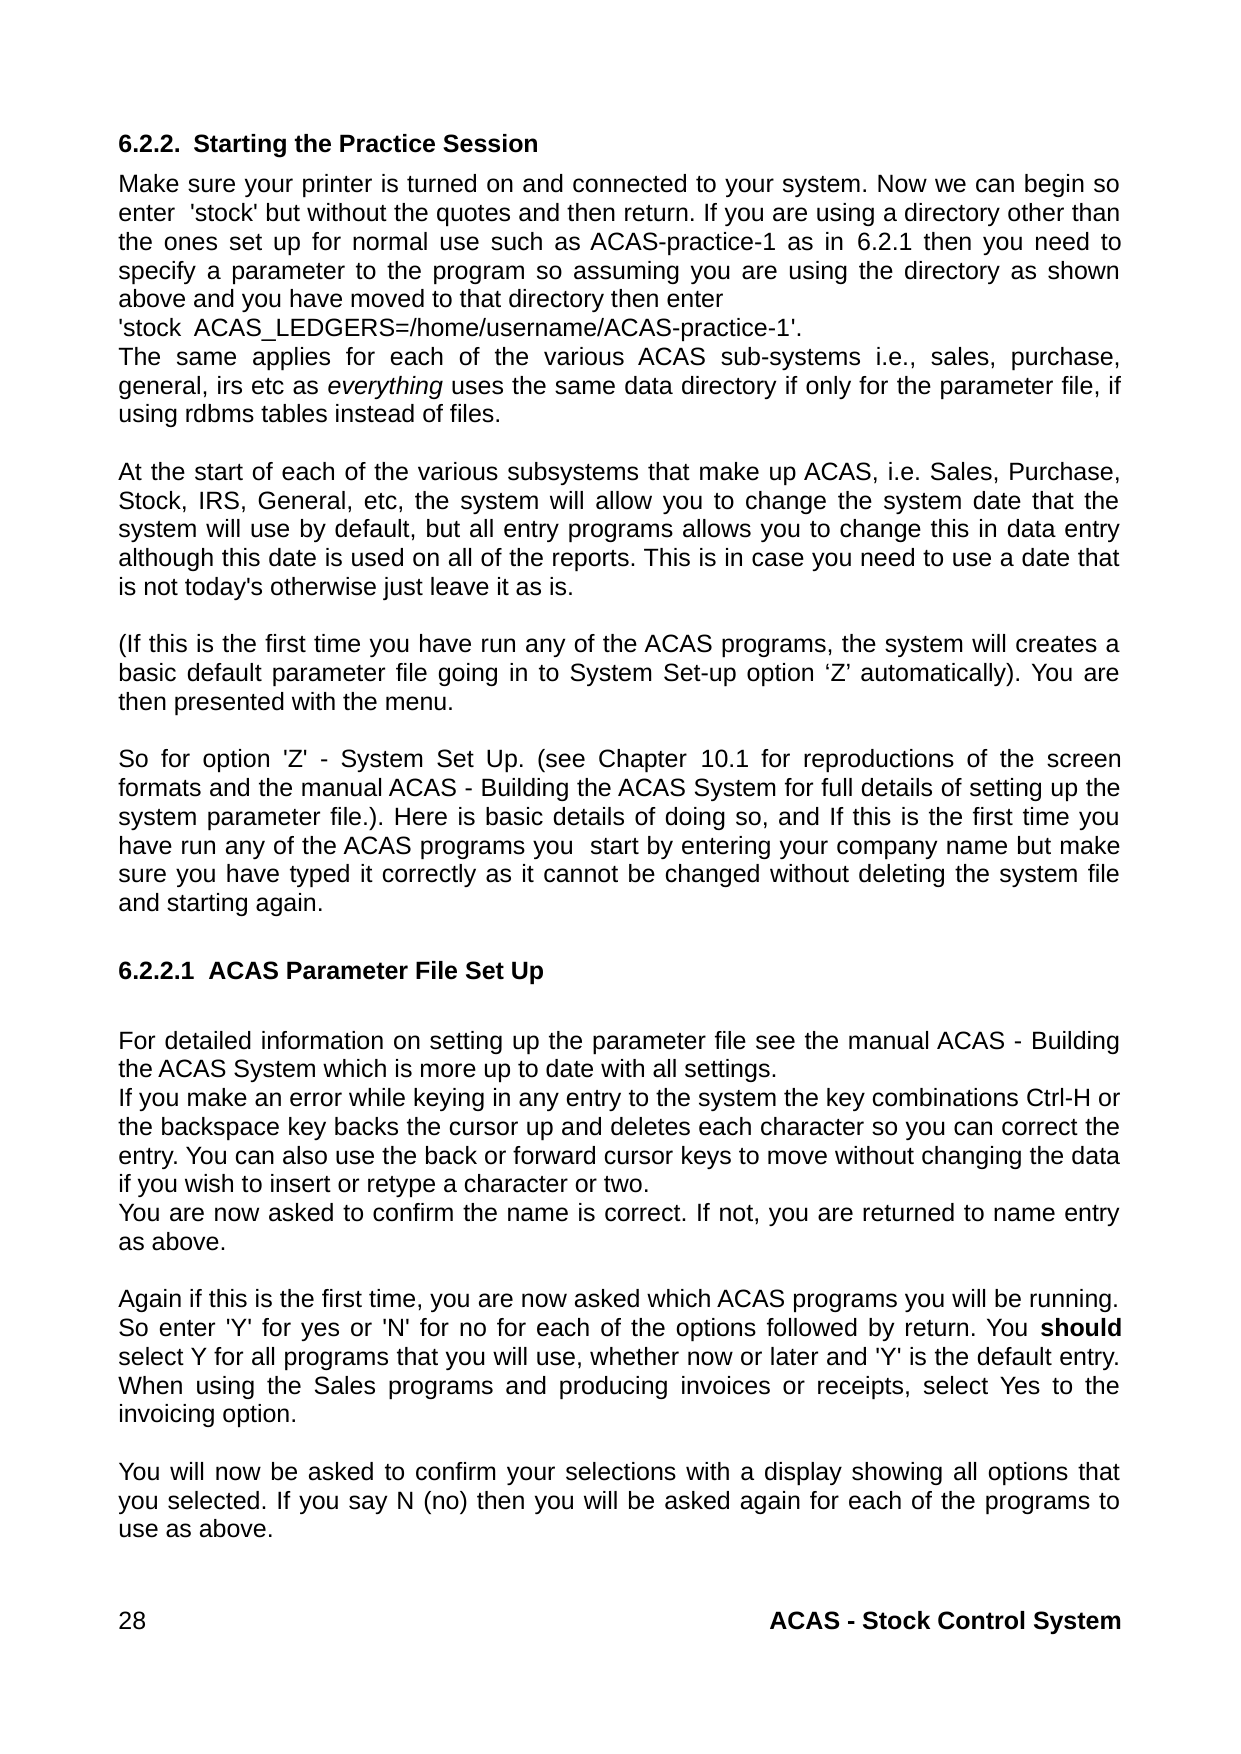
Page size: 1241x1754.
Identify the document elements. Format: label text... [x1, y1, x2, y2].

text Again if this is the first time, you are now asked which ACAS programs you will be running. So enter 'Y' for yes or 'N' for no for each of the options followed by return. You should select Y for all programs that you will use, whether now or later and 'Y' is the default entry. When using the Sales programs and producing invoices or receipts, select Yes to the invoicing option. [118, 1284, 1122, 1428]
text So for option 'Z' - System Set Up. (see Chapter 10.1 for reproductions of the screen formats and the manual ACAS - Building the ACAS System for full details of setting up the system parameter file.). Here is basic details of doing so, and If this is the first time you have run any of the ACAS programs you start by entering your company name but make sure you have typed it correctly as it cannot be changed without deleting the system file and starting again. [118, 744, 1122, 917]
subtitle Starting the Practice Session [118, 129, 1122, 157]
text You will now be asked to confirm your selections with a display showing all options that you selected. If you say N (no) then you will be asked again for each of the programs to use as above. [118, 1457, 1122, 1543]
text Make sure your printer is turned on and connected to your system. Now we can begin so enter 'stock' but without the quotes and then return. If you are using a directory other than the ones set up for normal use such as ACAS-practice-1 as in 6.2.1 then you need to specify a parameter to the program so assuming you are using the directory as shown above and you have moved to that directory then enter [118, 169, 1122, 313]
text If you make an error while keying in any entry to the system the key combinations Ctrl-H or the backspace key backs the cursor up and deletes each character so you can correct the entry. You can also use the back or forward cursor keys to move without changing the data if you wish to insert or retype a character or two. [118, 1083, 1122, 1198]
text At the start of each of the various subsystems that make up ACAS, i.e. Sales, Purchase, Stock, IRS, General, etc, the system will allow you to change the system date that the system will use by default, but all entry programs allows you to change this in data entry although this date is used on all of the reports. This is in case you need to use a date that is not today's otherwise just leave it as is. [118, 457, 1122, 601]
text For detailed information on setting up the parameter file see the manual ACAS - Building the ACAS System which is more up to date with all settings. [118, 1026, 1122, 1083]
subtitle ACAS Parameter File Set Up [118, 956, 1122, 985]
text The same applies for each of the various ACAS sub-systems i.e., sales, purchase, general, irs etc as everything uses the same data directory if only for the parameter file, if using rdbms tables instead of files. [118, 342, 1122, 428]
text 'stock ACAS_LEDGERS=/home/username/ACAS-practice-1'. [118, 313, 1122, 342]
text (If this is the first time you have run any of the ACAS programs, the system will creates a basic default parameter file going in to System Set-up option ‘Z’ automatically). You are then presented with the menu. [118, 629, 1122, 716]
text You are now asked to confirm the name is correct. If not, you are returned to name entry as above. [118, 1198, 1122, 1256]
